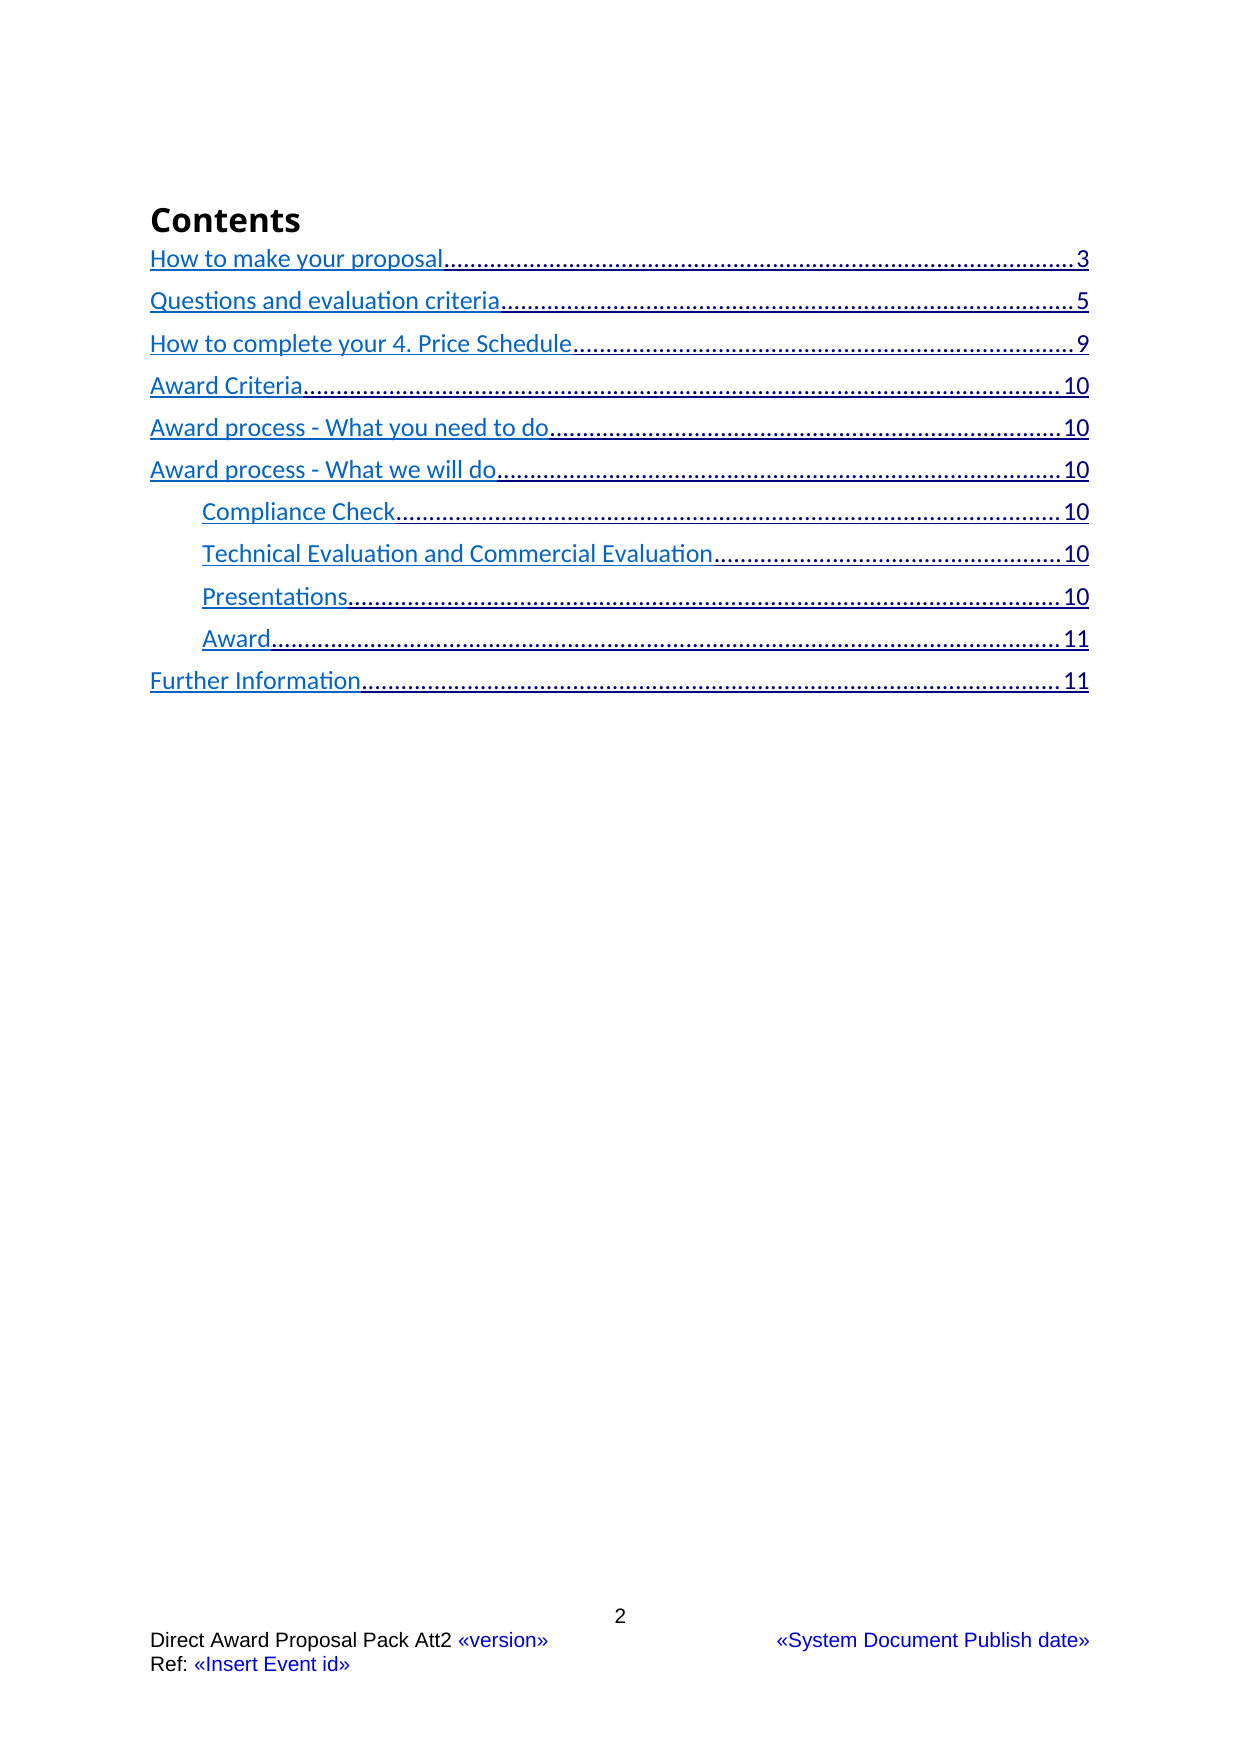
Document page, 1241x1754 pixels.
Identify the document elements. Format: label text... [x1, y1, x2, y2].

text Award process - What you need to do 10 [150, 411, 1090, 443]
text How to complete your 4. Price Schedule 9 [150, 327, 1090, 358]
text Further Information 11 [150, 664, 1090, 696]
text Award process - What we will do 10 [150, 453, 1090, 485]
text Presentations 10 [202, 580, 1090, 612]
text Compliance Check 10 [202, 495, 1090, 527]
subtitle Contents [150, 197, 1090, 242]
text Technical Evaluation and Commercial Evaluation 10 [202, 538, 1090, 569]
text Questions and evaluation criteria 5 [150, 284, 1090, 316]
text Award Criteria 10 [150, 369, 1090, 401]
text How to make your proposal 3 [150, 242, 1090, 274]
text Award 11 [202, 622, 1090, 654]
